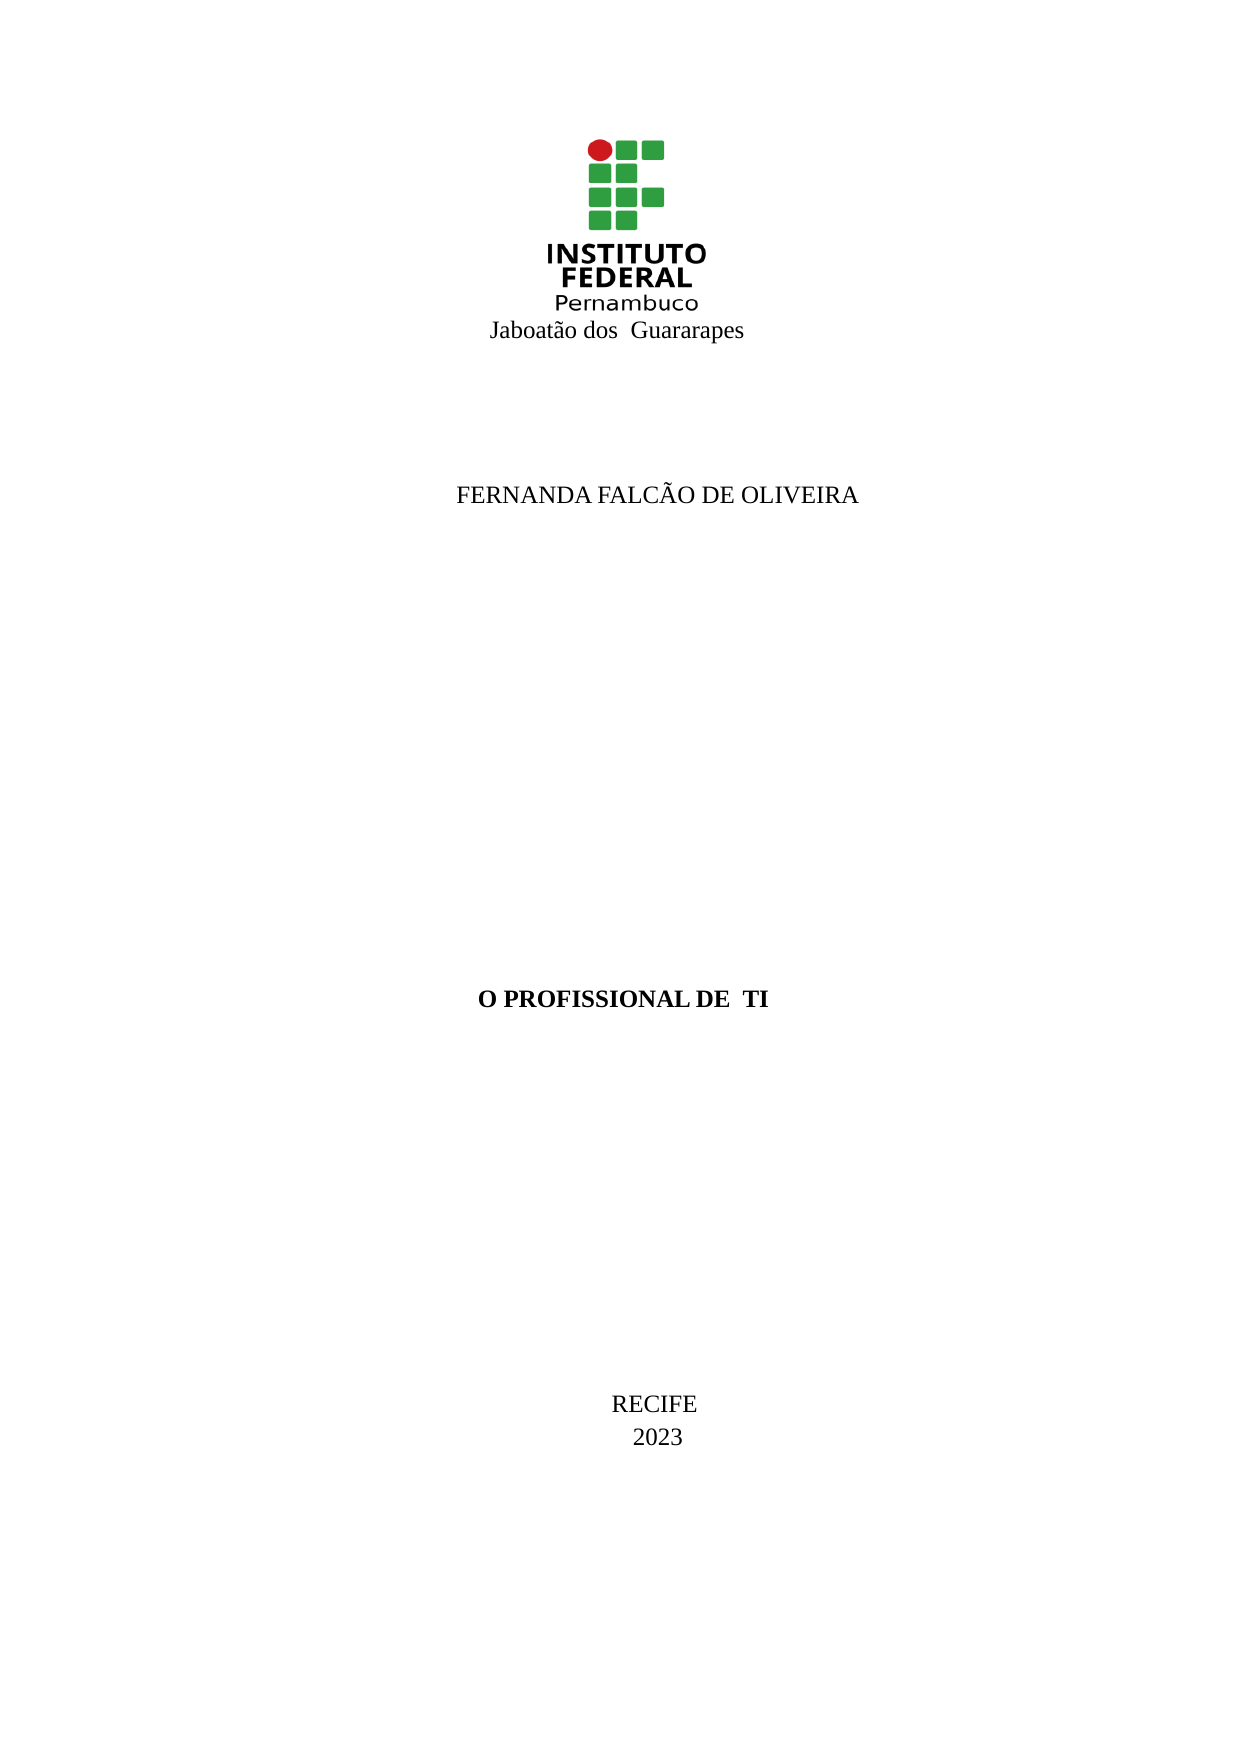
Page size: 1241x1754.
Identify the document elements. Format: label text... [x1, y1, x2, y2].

text 2023 [118, 1422, 1122, 1450]
text FERNANDA FALCÃO DE OLIVEIRA [118, 480, 1122, 509]
picture [510, 136, 742, 314]
text RECIFE [118, 1389, 1122, 1417]
text Jaboatão dos Guararapes [118, 315, 1122, 344]
subtitle O PROFISSIONAL DE TI [118, 984, 1122, 1013]
